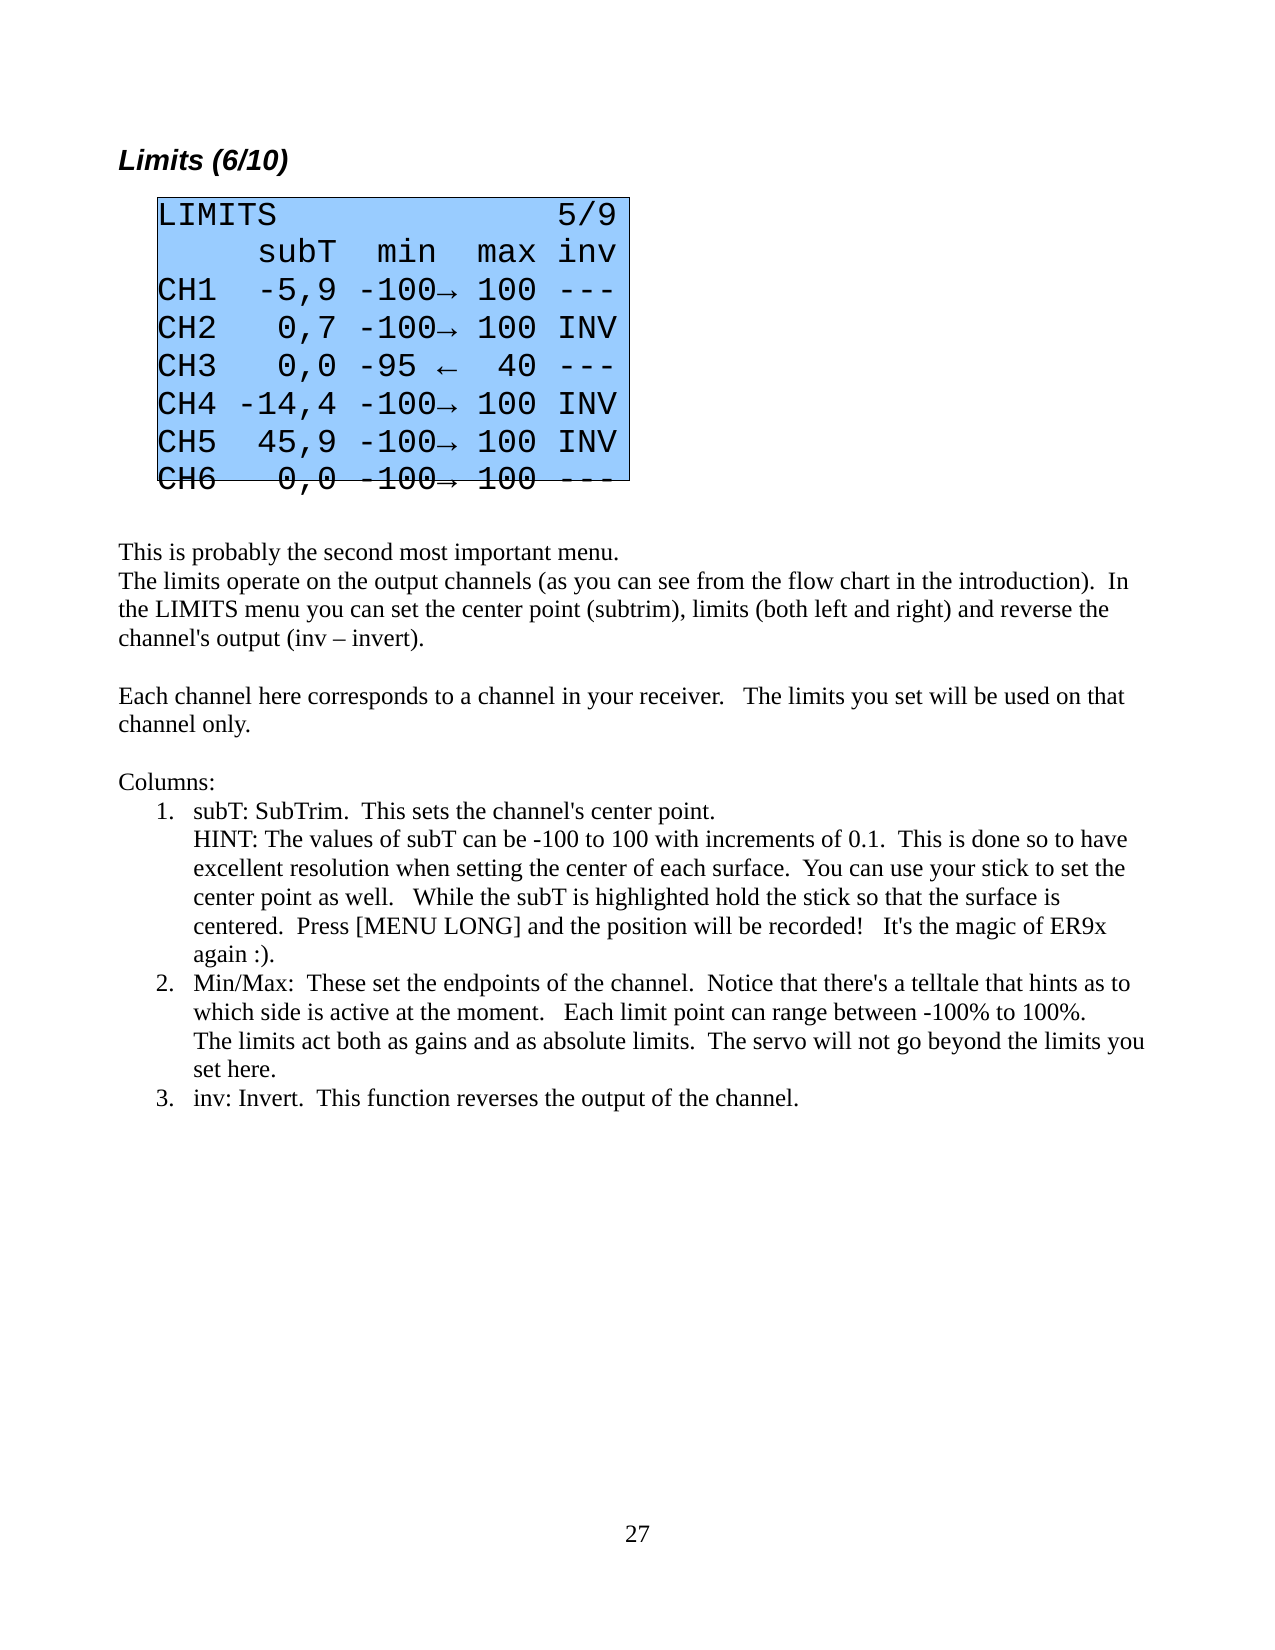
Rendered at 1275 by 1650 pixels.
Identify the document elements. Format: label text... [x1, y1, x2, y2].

text This is probably the second most important menu. [118, 537, 1157, 566]
text Each channel here corresponds to a channel in your receiver. The limits you set will be used on that channel only. [118, 681, 1157, 738]
text The limits operate on the output channels (as you can see from the flow chart in the introduction). In the LIMITS menu you can set the center point (subtrim), limits (both left and right) and reverse the channel's output (inv – invert). [118, 566, 1157, 652]
list inv: Invert. This function reverses the output of the channel. [156, 1083, 1157, 1112]
text Columns: [118, 767, 1157, 796]
list subT: SubTrim. This sets the channel's center point. HINT: The values of subT can be -100 to 100 with increments of 0.1. This is done so to have excellent resolution when setting the center of each surface. You can use your stick to set the center point as well. While the subT is highlighted hold the stick so that the surface is centered. Press [MENU LONG] and the position will be recorded! It's the magic of ER9x again :). [156, 796, 1157, 968]
list Min/Max: These set the endpoints of the channel. Notice that there's a telltale that hints as to which side is active at the moment. Each limit point can range between -100% to 100%. The limits act both as gains and as absolute limits. The servo will not go beyond the limits you set here. [156, 968, 1157, 1083]
subtitle Limits (6/10) [118, 143, 1157, 177]
